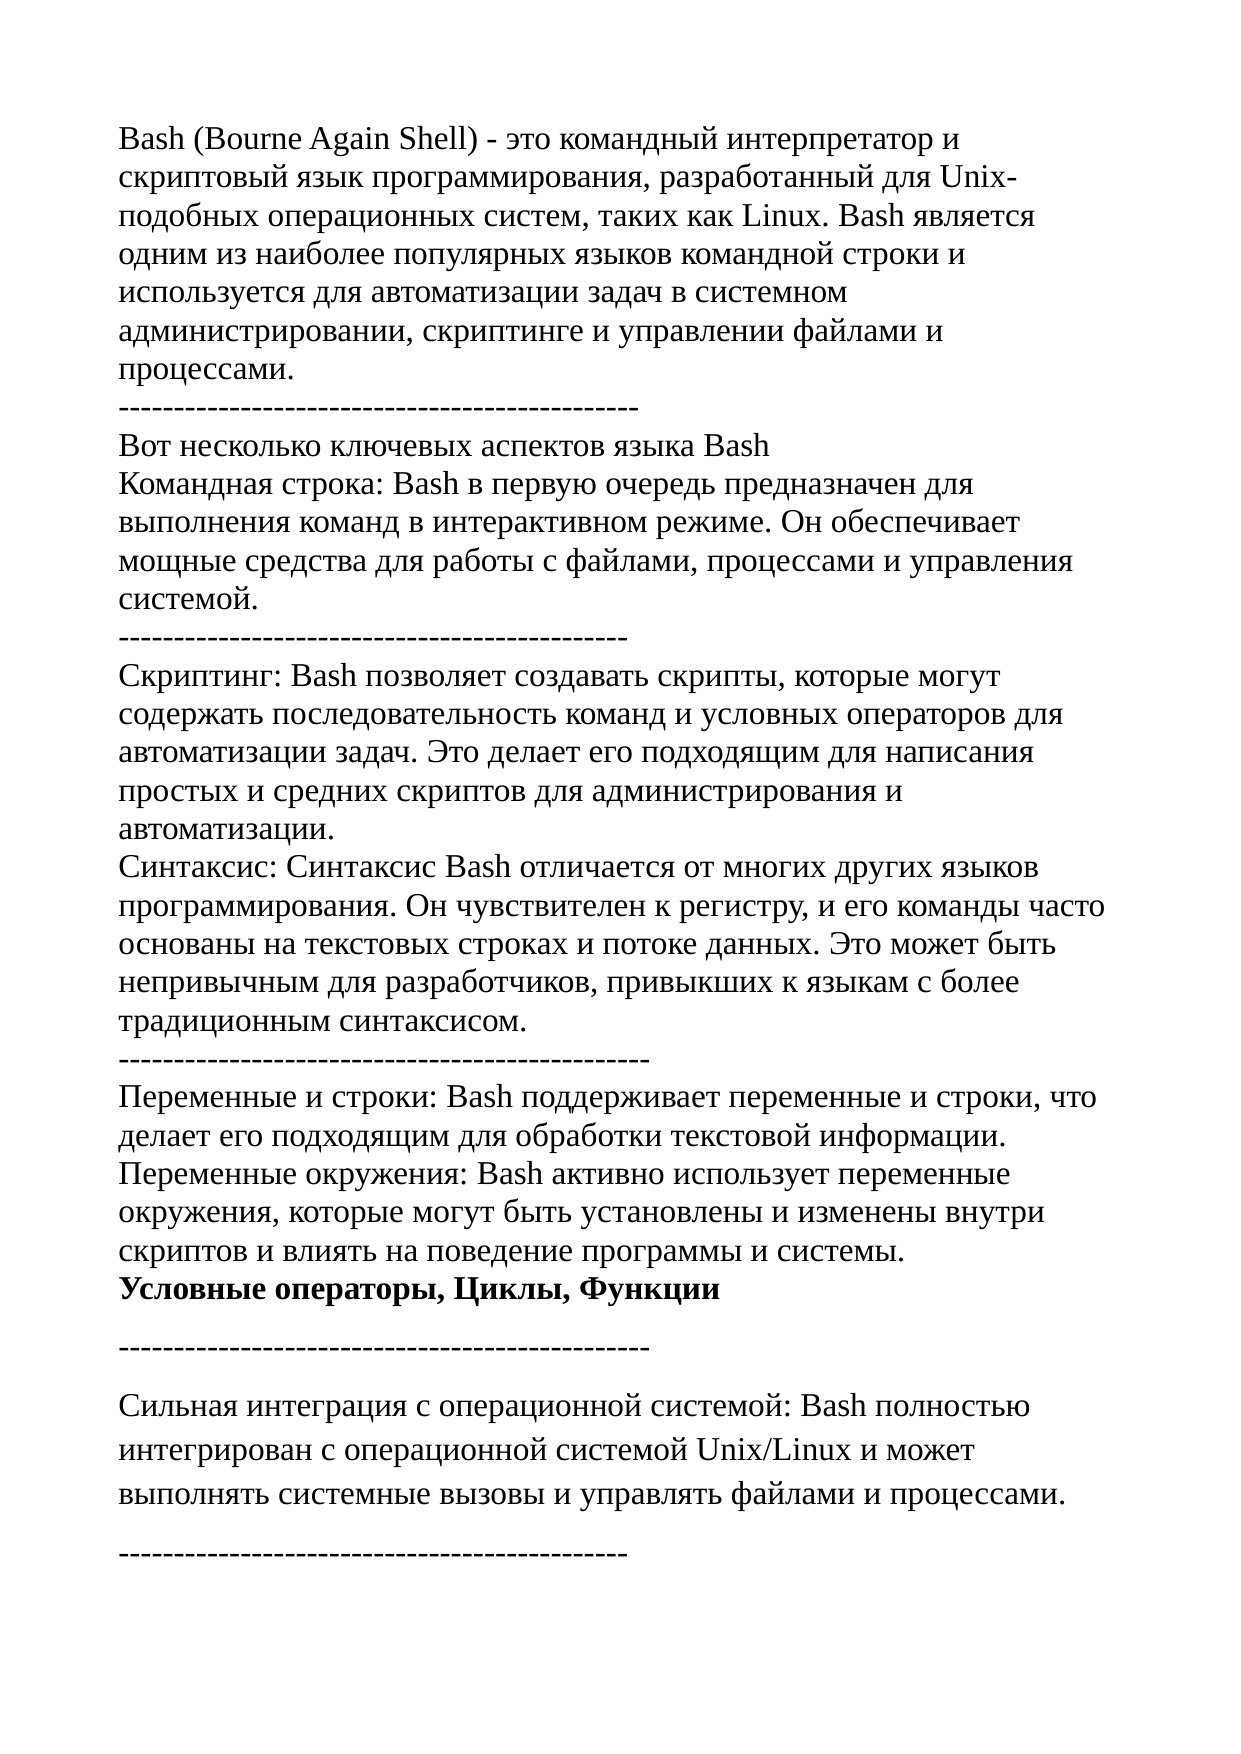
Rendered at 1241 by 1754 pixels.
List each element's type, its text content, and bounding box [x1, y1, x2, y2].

text ----------------------------------------------- [118, 386, 1122, 425]
text Скриптинг: Bash позволяет создавать скрипты, которые могут содержать последовательность команд и условных операторов для автоматизации задач. Это делает его подходящим для написания простых и средних скриптов для администрирования и автоматизации. [118, 655, 1122, 846]
text ---------------------------------------------- [118, 1532, 1122, 1571]
text Переменные окружения: Bash активно использует переменные окружения, которые могут быть установлены и изменены внутри скриптов и влиять на поведение программы и системы. [118, 1153, 1122, 1268]
text Условные операторы, Циклы, Функции [118, 1268, 1122, 1306]
text Вот несколько ключевых аспектов языка Bash [118, 425, 1122, 463]
text Синтаксис: Синтаксис Bash отличается от многих других языков программирования. Он чувствителен к регистру, и его команды часто основаны на текстовых строках и потоке данных. Это может быть непривычным для разработчиков, привыкших к языкам с более традиционным синтаксисом. [118, 846, 1122, 1038]
text Сильная интеграция с операционной системой: Bash полностью интегрирован с операционной системой Unix/Linux и может выполнять системные вызовы и управлять файлами и процессами. [118, 1385, 1122, 1512]
text ---------------------------------------------- [118, 616, 1122, 655]
text ------------------------------------------------ [118, 1038, 1122, 1076]
text Переменные и строки: Bash поддерживает переменные и строки, что делает его подходящим для обработки текстовой информации. [118, 1076, 1122, 1153]
text Bash (Bourne Again Shell) - это командный интерпретатор и скриптовый язык программирования, разработанный для Unix-подобных операционных систем, таких как Linux. Bash является одним из наиболее популярных языков командной строки и используется для автоматизации задач в системном администрировании, скриптинге и управлении файлами и процессами. [118, 118, 1122, 386]
text Командная строка: Bash в первую очередь предназначен для выполнения команд в интерактивном режиме. Он обеспечивает мощные средства для работы с файлами, процессами и управления системой. [118, 463, 1122, 616]
text ------------------------------------------------ [118, 1327, 1122, 1365]
